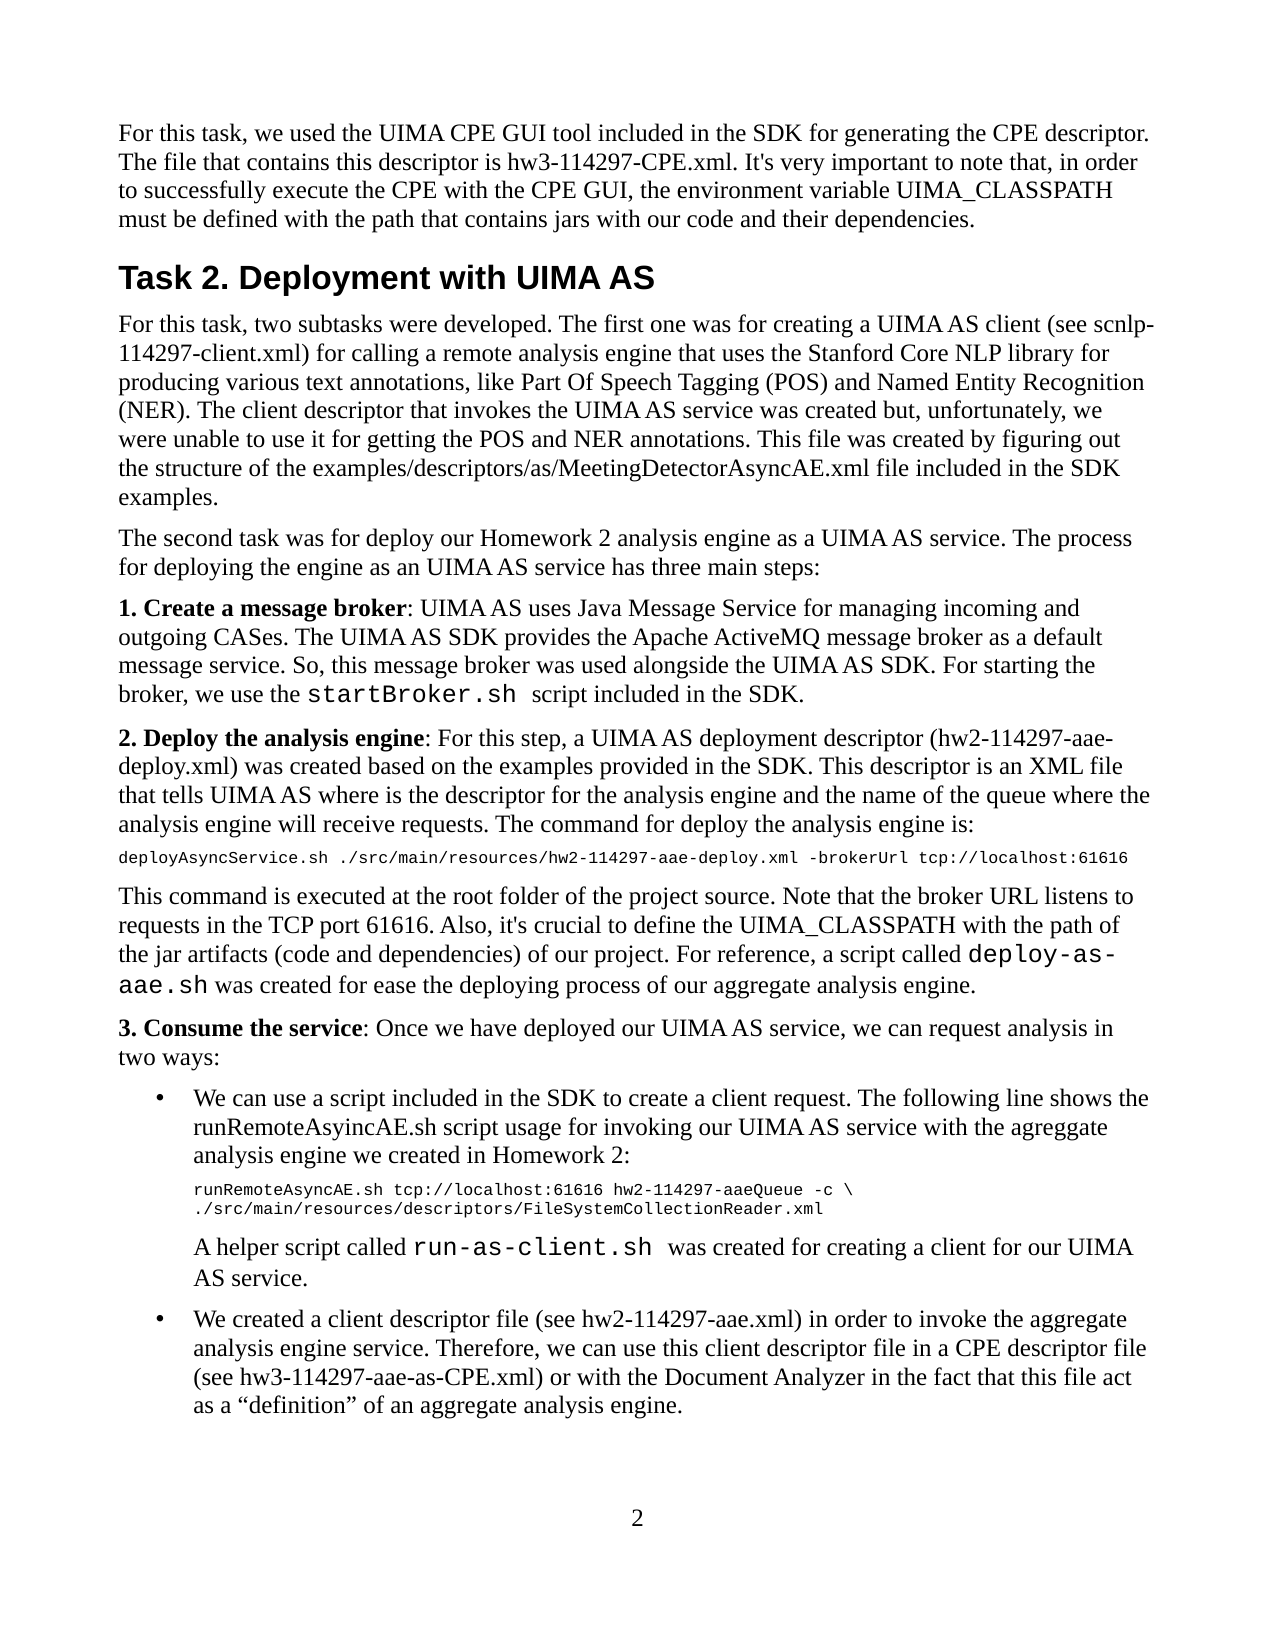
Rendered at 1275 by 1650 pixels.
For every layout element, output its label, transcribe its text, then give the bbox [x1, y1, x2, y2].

list We can use a script included in the SDK to create a client request. The following line shows the runRemoteAsyincAE.sh script usage for invoking our UIMA AS service with the agreggate analysis engine we created in Homework 2: [156, 1083, 1157, 1169]
text 3. Consume the service: Once we have deployed our UIMA AS service, we can request analysis in two ways: [118, 1013, 1157, 1071]
text 2. Deploy the analysis engine: For this step, a UIMA AS deployment descriptor (hw2-114297-aae-deploy.xml) was created based on the examples provided in the SDK. This descriptor is an XML file that tells UIMA AS where is the descriptor for the analysis engine and the name of the queue where the analysis engine will receive requests. The command for deploy the analysis engine is: [118, 723, 1157, 838]
text deployAsyncService.sh ./src/main/resources/hw2-114297-aae-deploy.xml -brokerUrl tcp://localhost:61616 [118, 850, 1157, 869]
list A helper script called run-as-client.sh was created for creating a client for our UIMA AS service. [156, 1232, 1157, 1292]
subtitle Task 2. Deployment with UIMA AS [118, 258, 1157, 297]
list We created a client descriptor file (see hw2-114297-aae.xml) in order to invoke the aggregate analysis engine service. Therefore, we can use this client descriptor file in a CPE descriptor file (see hw3-114297-aae-as-CPE.xml) or with the Document Analyzer in the fact that this file act as a “definition” of an aggregate analysis engine. [156, 1304, 1157, 1419]
text The second task was for deploy our Homework 2 analysis engine as a UIMA AS service. The process for deploying the engine as an UIMA AS service has three main steps: [118, 523, 1157, 581]
list runRemoteAsyncAE.sh tcp://localhost:61616 hw2-114297-aaeQueue -c \ ./src/main/resources/descriptors/FileSystemCollectionReader.xml [156, 1182, 1157, 1219]
text For this task, two subtasks were developed. The first one was for creating a UIMA AS client (see scnlp-114297-client.xml) for calling a remote analysis engine that uses the Stanford Core NLP library for producing various text annotations, like Part Of Speech Tagging (POS) and Named Entity Recognition (NER). The client descriptor that invokes the UIMA AS service was created but, unfortunately, we were unable to use it for getting the POS and NER annotations. This file was created by figuring out the structure of the examples/descriptors/as/MeetingDetectorAsyncAE.xml file included in the SDK examples. [118, 309, 1157, 511]
text This command is executed at the root folder of the project source. Note that the broker URL listens to requests in the TCP port 61616. Also, it's crucial to define the UIMA_CLASSPATH with the path of the jar artifacts (code and dependencies) of our project. For reference, a script called deploy-as-aae.sh was created for ease the deploying process of our aggregate analysis engine. [118, 881, 1157, 1001]
text For this task, we used the UIMA CPE GUI tool included in the SDK for generating the CPE descriptor. The file that contains this descriptor is hw3-114297-CPE.xml. It's very important to note that, in order to successfully execute the CPE with the CPE GUI, the environment variable UIMA_CLASSPATH must be defined with the path that contains jars with our code and their dependencies. [118, 118, 1157, 233]
text 1. Create a message broker: UIMA AS uses Java Message Service for managing incoming and outgoing CASes. The UIMA AS SDK provides the Apache ActiveMQ message broker as a default message service. So, this message broker was used alongside the UIMA AS SDK. For starting the broker, we use the startBroker.sh script included in the SDK. [118, 593, 1157, 710]
